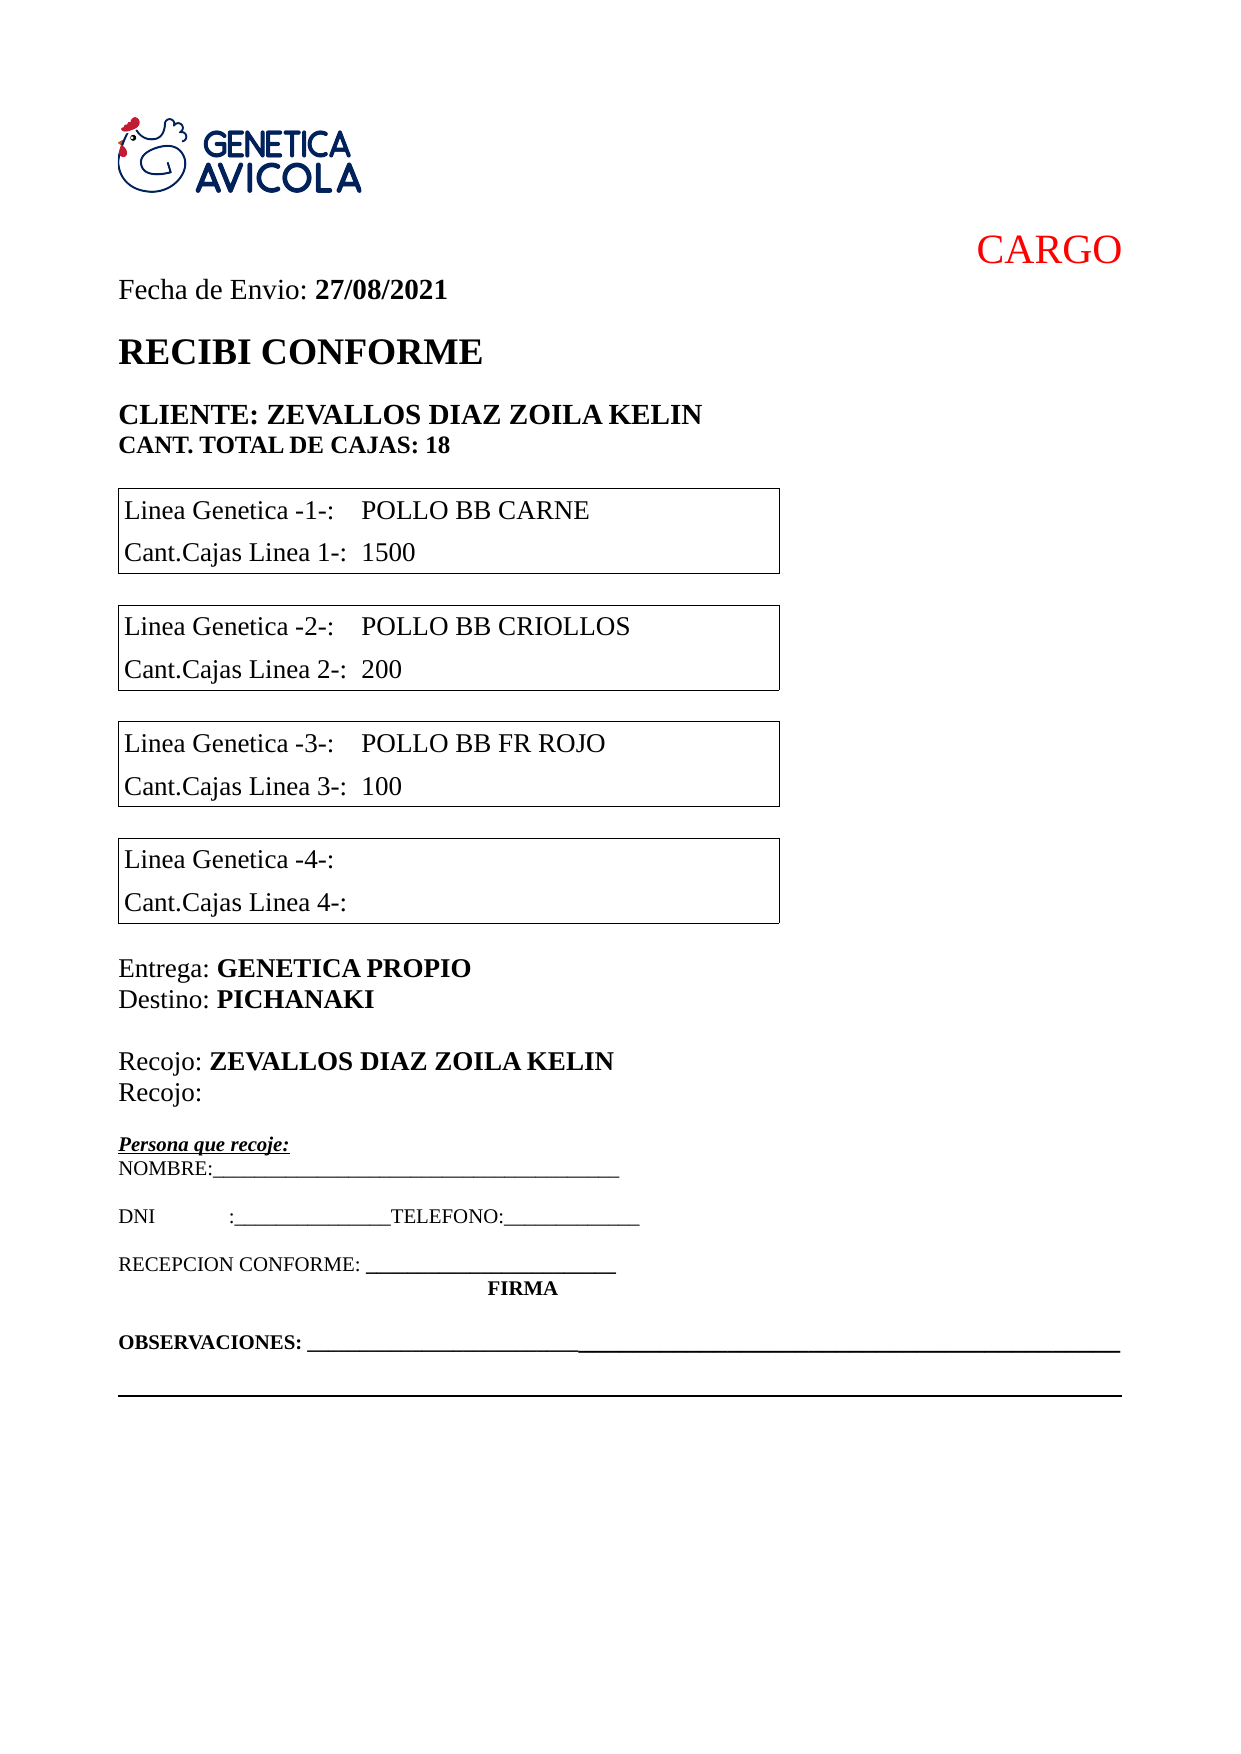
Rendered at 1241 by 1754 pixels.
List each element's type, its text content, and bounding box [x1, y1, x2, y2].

text Entrega: GENETICA PROPIO [118, 952, 1122, 983]
text DNI :_______________TELEFONO:_____________ [118, 1204, 1122, 1228]
table_header POLLO BB CARNE [356, 489, 779, 531]
text FIRMA [118, 1276, 1122, 1300]
table_cell [356, 691, 779, 721]
table_cell 200 [356, 647, 779, 690]
table_cell [118, 807, 356, 838]
text Recojo: [118, 1076, 1122, 1108]
table_cell [356, 807, 779, 838]
table_cell [356, 839, 779, 880]
table_cell 1500 [356, 531, 779, 573]
text Fecha de Envio: 27/08/2021 [118, 272, 1122, 306]
text RECIBI CONFORME [118, 330, 1122, 373]
table_cell POLLO BB FR ROJO [356, 722, 779, 764]
table_cell Cant.Cajas Linea 3-: [119, 764, 356, 806]
text CARGO [118, 224, 1122, 272]
text NOMBRE:_______________________________________ [118, 1156, 1122, 1180]
table_cell 100 [356, 764, 779, 806]
table_cell Cant.Cajas Linea 4-: [119, 880, 356, 923]
text Destino: PICHANAKI [118, 983, 1122, 1014]
text OBSERVACIONES: __________________________________________________________________ [118, 1324, 1122, 1355]
text CANT. TOTAL DE CAJAS: 18 [118, 431, 1122, 459]
table_cell Cant.Cajas Linea 2-: [119, 647, 356, 690]
table_cell [118, 691, 356, 721]
table_cell Linea Genetica -2-: [119, 606, 356, 647]
table_cell Linea Genetica -4-: [119, 839, 356, 880]
table_cell [118, 574, 356, 604]
text RECEPCION CONFORME: ________________________ [118, 1252, 1122, 1276]
picture [117, 117, 362, 193]
table_header Linea Genetica -1-: [119, 489, 356, 531]
table_cell [356, 574, 779, 604]
table_cell POLLO BB CRIOLLOS [356, 606, 779, 647]
table_cell [356, 880, 779, 923]
table_cell Cant.Cajas Linea 1-: [119, 531, 356, 573]
text CLIENTE: ZEVALLOS DIAZ ZOILA KELIN [118, 397, 1122, 431]
text Recojo: ZEVALLOS DIAZ ZOILA KELIN [118, 1045, 1122, 1076]
table_cell Linea Genetica -3-: [119, 722, 356, 764]
text Persona que recoje: [118, 1132, 1122, 1156]
